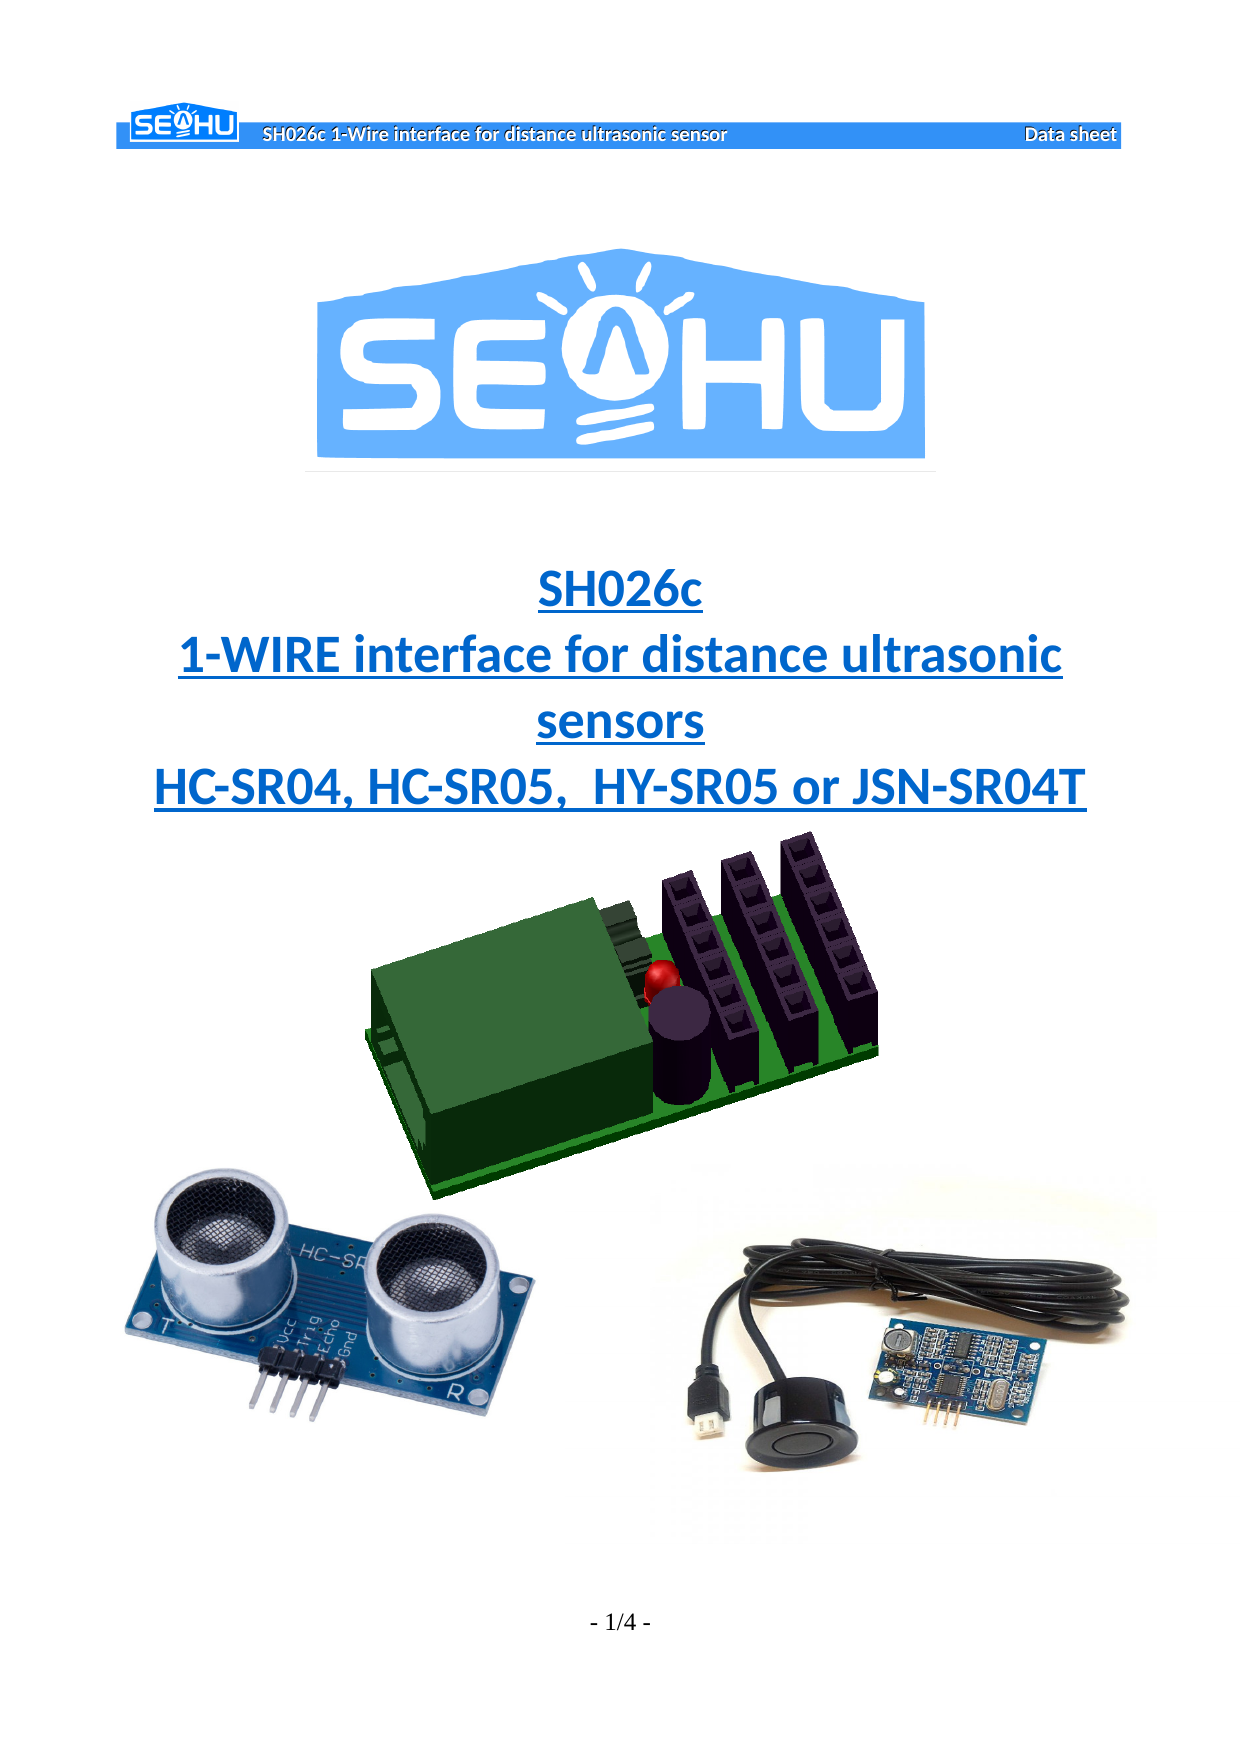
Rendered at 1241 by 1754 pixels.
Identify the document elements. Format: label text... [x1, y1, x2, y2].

text HC-SR04, HC-SR05, HY-SR05 or JSN-SR04T [118, 752, 1122, 818]
picture [129, 101, 239, 142]
picture [112, 828, 1241, 1544]
text SH026c 1-WIRE interface for distance ultrasonic sensors [118, 554, 1122, 752]
